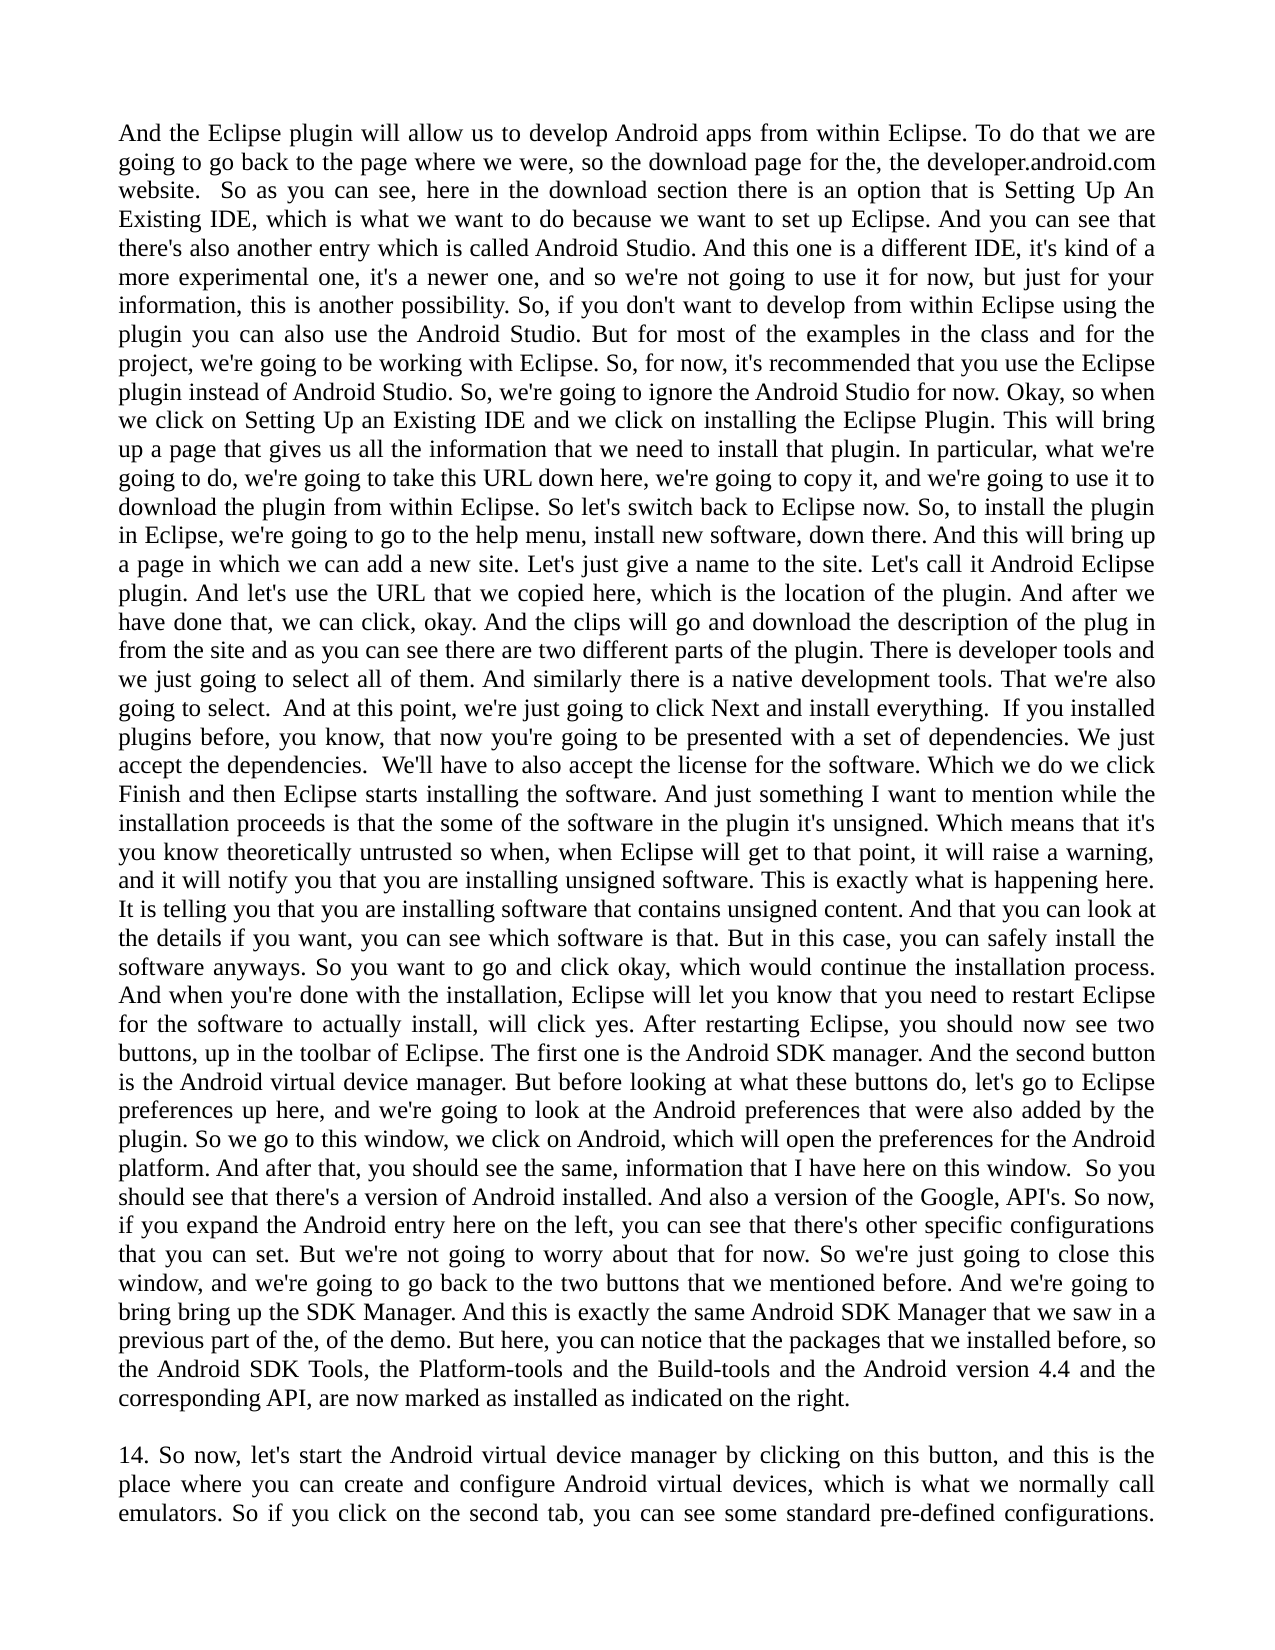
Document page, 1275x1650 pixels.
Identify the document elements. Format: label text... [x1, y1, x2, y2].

text And the Eclipse plugin will allow us to develop Android apps from within Eclipse. To do that we are going to go back to the page where we were, so the download page for the, the developer.android.com website. So as you can see, here in the download section there is an option that is Setting Up An Existing IDE, which is what we want to do because we want to set up Eclipse. And you can see that there's also another entry which is called Android Studio. And this one is a different IDE, it's kind of a more experimental one, it's a newer one, and so we're not going to use it for now, but just for your information, this is another possibility. So, if you don't want to develop from within Eclipse using the plugin you can also use the Android Studio. But for most of the examples in the class and for the project, we're going to be working with Eclipse. So, for now, it's recommended that you use the Eclipse plugin instead of Android Studio. So, we're going to ignore the Android Studio for now. Okay, so when we click on Setting Up an Existing IDE and we click on installing the Eclipse Plugin. This will bring up a page that gives us all the information that we need to install that plugin. In particular, what we're going to do, we're going to take this URL down here, we're going to copy it, and we're going to use it to download the plugin from within Eclipse. So let's switch back to Eclipse now. So, to install the plugin in Eclipse, we're going to go to the help menu, install new software, down there. And this will bring up a page in which we can add a new site. Let's just give a name to the site. Let's call it Android Eclipse plugin. And let's use the URL that we copied here, which is the location of the plugin. And after we have done that, we can click, okay. And the clips will go and download the description of the plug in from the site and as you can see there are two different parts of the plugin. There is developer tools and we just going to select all of them. And similarly there is a native development tools. That we're also going to select. And at this point, we're just going to click Next and install everything. If you installed plugins before, you know, that now you're going to be presented with a set of dependencies. We just accept the dependencies. We'll have to also accept the license for the software. Which we do we click Finish and then Eclipse starts installing the software. And just something I want to mention while the installation proceeds is that the some of the software in the plugin it's unsigned. Which means that it's you know theoretically untrusted so when, when Eclipse will get to that point, it will raise a warning, and it will notify you that you are installing unsigned software. This is exactly what is happening here. It is telling you that you are installing software that contains unsigned content. And that you can look at the details if you want, you can see which software is that. But in this case, you can safely install the software anyways. So you want to go and click okay, which would continue the installation process. And when you're done with the installation, Eclipse will let you know that you need to restart Eclipse for the software to actually install, will click yes. After restarting Eclipse, you should now see two buttons, up in the toolbar of Eclipse. The first one is the Android SDK manager. And the second button is the Android virtual device manager. But before looking at what these buttons do, let's go to Eclipse preferences up here, and we're going to look at the Android preferences that were also added by the plugin. So we go to this window, we click on Android, which will open the preferences for the Android platform. And after that, you should see the same, information that I have here on this window. So you should see that there's a version of Android installed. And also a version of the Google, API's. So now, if you expand the Android entry here on the left, you can see that there's other specific configurations that you can set. But we're not going to worry about that for now. So we're just going to close this window, and we're going to go back to the two buttons that we mentioned before. And we're going to bring bring up the SDK Manager. And this is exactly the same Android SDK Manager that we saw in a previous part of the, of the demo. But here, you can notice that the packages that we installed before, so the Android SDK Tools, the Platform-tools and the Build-tools and the Android version 4.4 and the corresponding API, are now marked as installed as indicated on the right. [118, 118, 1157, 1412]
text 14. So now, let's start the Android virtual device manager by clicking on this button, and this is the place where you can create and configure Android virtual devices, which is what we normally call emulators. So if you click on the second tab, you can see some standard pre-defined configurations. [118, 1441, 1157, 1527]
